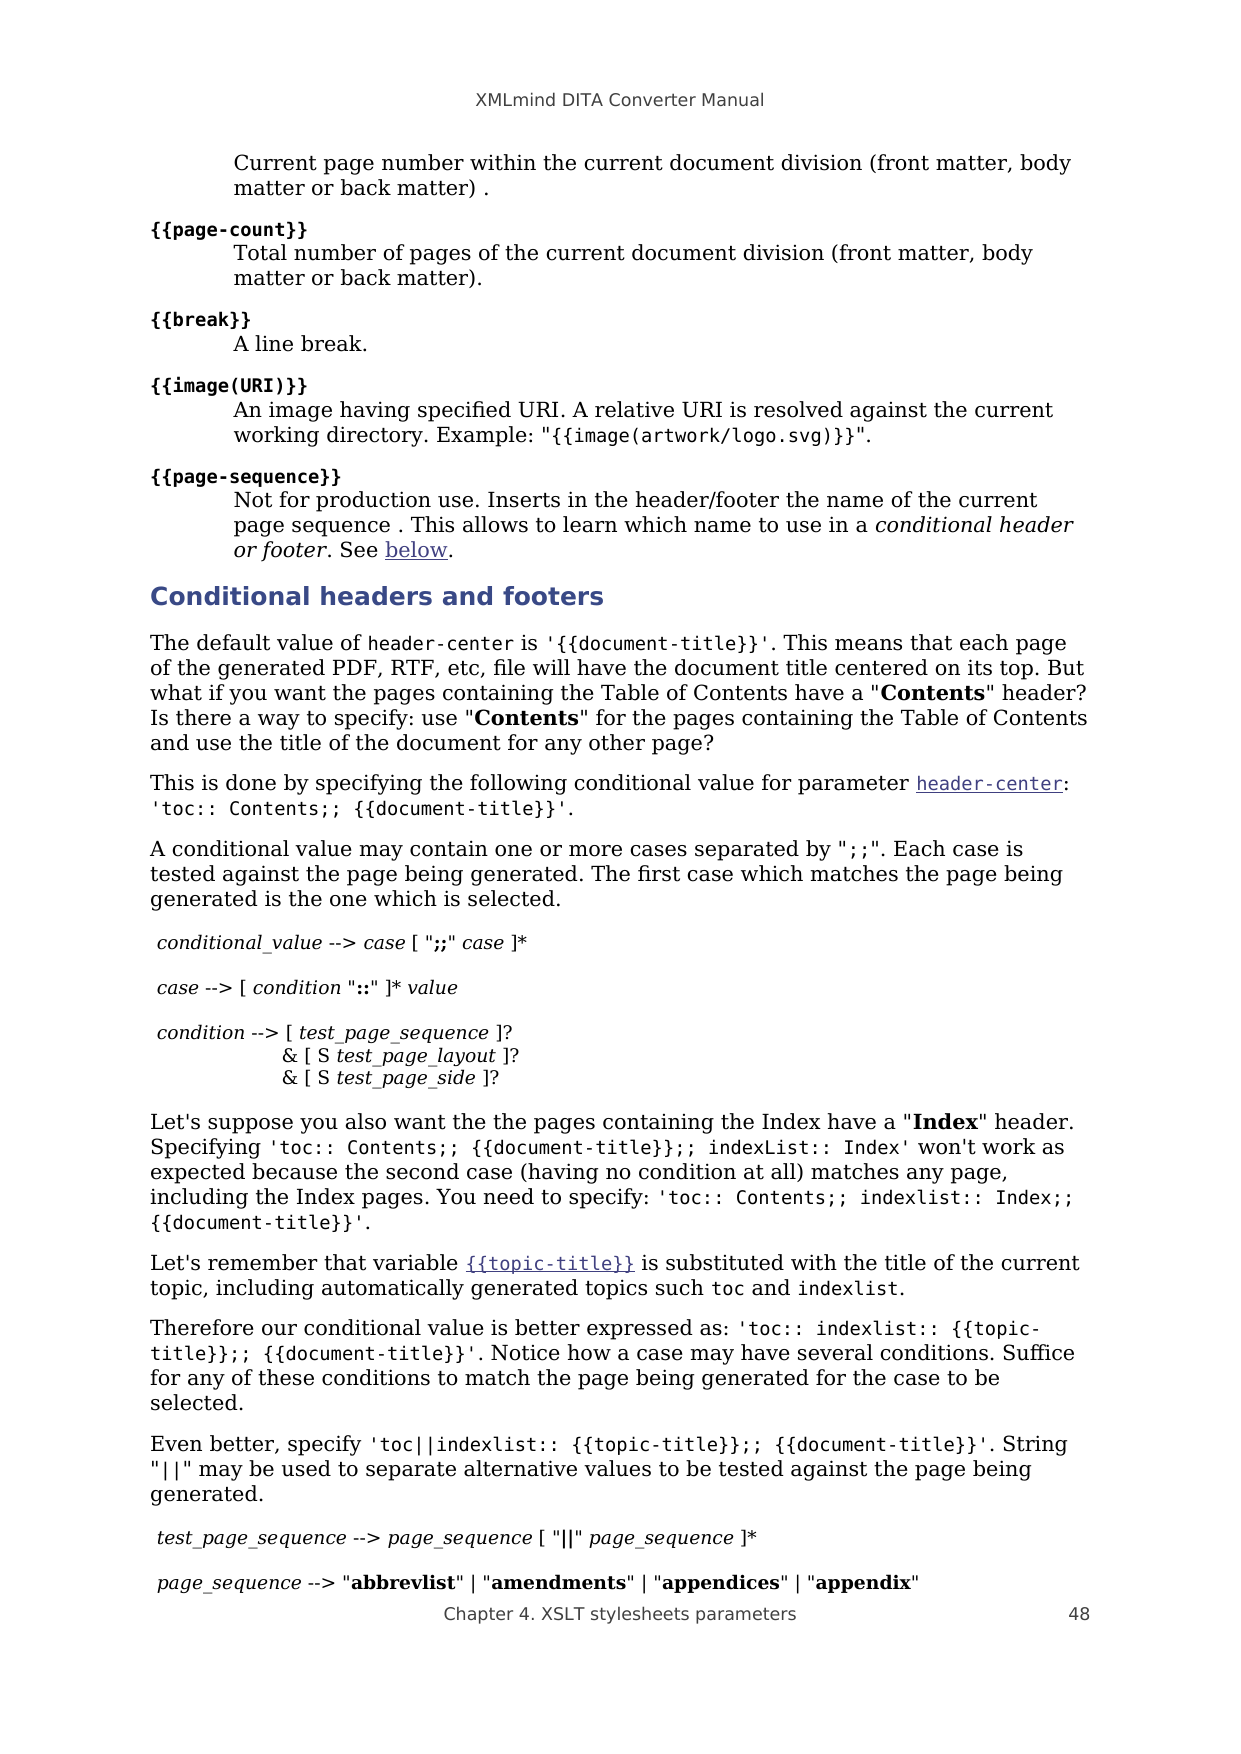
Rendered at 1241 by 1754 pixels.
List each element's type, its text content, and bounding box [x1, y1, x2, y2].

text conditional_value --> case [ ";;" case ]* case --> [ condition "::" ]* value condition --> [ test_page_sequence ]? & [ S test_page_layout ]? & [ S test_page_side ]? [152, 927, 1088, 1093]
text Conditional headers and footers [150, 581, 1090, 611]
text This is done by specifying the following conditional value for parameter header-center: 'toc:: Contents;; {{document-title}}'. [150, 771, 1090, 821]
text Let's suppose you also want the the pages containing the Index have a "Index" header. Specifying 'toc:: Contents;; {{document-title}};; indexList:: Index' won't work as expected because the second case (having no condition at all) matches any page, including the Index pages. You need to specify: 'toc:: Contents;; indexlist:: Index;; {{document-title}}'. [150, 1109, 1090, 1234]
text {{image(URI)}} [150, 372, 1090, 397]
text {{page-sequence}} [150, 462, 1090, 487]
text Therefore our conditional value is better expressed as: 'toc:: indexlist:: {{topic-title}};; {{document-title}}'. Notice how a case may have several conditions. Suffice for any of these conditions to match the page being generated for the case to be selected. [150, 1315, 1090, 1415]
text An image having specified URI. A relative URI is resolved against the current working directory. Example: "{{image(artwork/logo.svg)}}". [233, 397, 1090, 447]
text Even better, specify 'toc||indexlist:: {{topic-title}};; {{document-title}}'. String "||" may be used to separate alternative values to be tested against the page being generated. [150, 1431, 1090, 1506]
text Total number of pages of the current document division (front matter, body matter or back matter). [233, 241, 1090, 291]
text test_page_sequence --> page_sequence [ "||" page_sequence ]* page_sequence --> "abbrevlist" | "amendments" | "appendices" | "appendix" [152, 1522, 1088, 1598]
text Let's remember that variable {{topic-title}} is substituted with the title of the current topic, including automatically generated topics such toc and indexlist. [150, 1250, 1090, 1300]
text Current page number within the current document division (front matter, body matter or back matter) . [233, 150, 1090, 200]
text A line break. [233, 331, 1090, 356]
text A conditional value may contain one or more cases separated by ";;". Each case is tested against the page being generated. The first case which matches the page being generated is the one which is selected. [150, 836, 1090, 911]
text Not for production use. Inserts in the header/footer the name of the current page sequence . This allows to learn which name to use in a conditional header or footer. See below. [233, 487, 1090, 562]
text The default value of header-center is '{{document-title}}'. This means that each page of the generated PDF, RTF, etc, file will have the document title centered on its top. But what if you want the pages containing the Table of Contents have a "Contents" header? Is there a way to specify: use "Contents" for the pages containing the Table of Contents and use the title of the document for any other page? [150, 630, 1090, 755]
text {{page-count}} [150, 216, 1090, 241]
text {{break}} [150, 306, 1090, 331]
